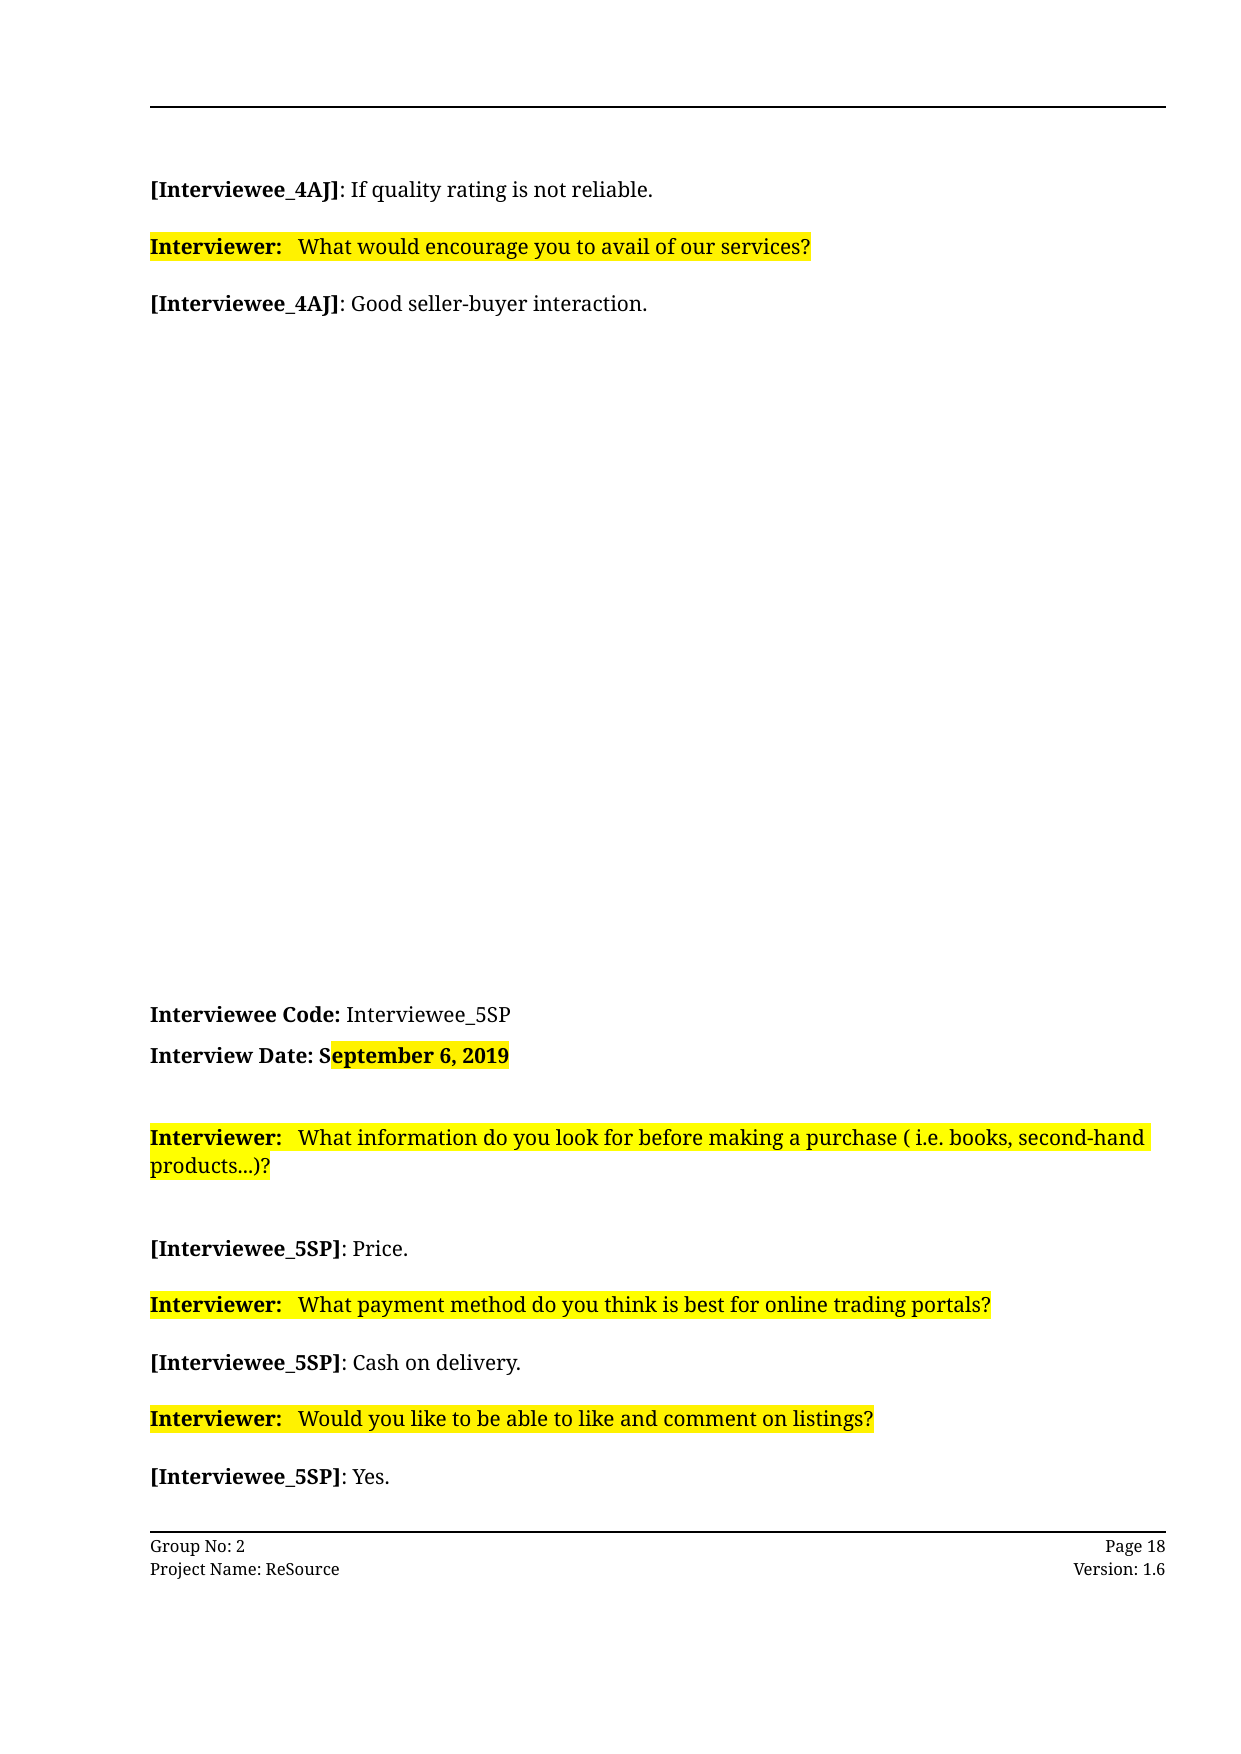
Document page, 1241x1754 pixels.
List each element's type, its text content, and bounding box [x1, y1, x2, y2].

text Interviewer: What payment method do you think is best for online trading portals? [150, 1291, 1166, 1319]
text [Interviewee_5SP]: Yes. [150, 1462, 1166, 1490]
text [Interviewee_4AJ]: If quality rating is not reliable. [150, 175, 1166, 204]
text [Interviewee_5SP]: Price. [150, 1234, 1166, 1262]
text Interview Date: September 6, 2019 [150, 1041, 1166, 1069]
text Interviewee Code: Interviewee_5SP [150, 1000, 1166, 1029]
text Interviewer: What information do you look for before making a purchase ( i.e. books, second-hand products...)? [150, 1123, 1166, 1180]
text Interviewer: What would encourage you to avail of our services? [150, 232, 1166, 261]
text Interviewer: Would you like to be able to like and comment on listings? [150, 1404, 1166, 1433]
text [Interviewee_4AJ]: Good seller-buyer interaction. [150, 289, 1166, 318]
text [Interviewee_5SP]: Cash on delivery. [150, 1348, 1166, 1376]
